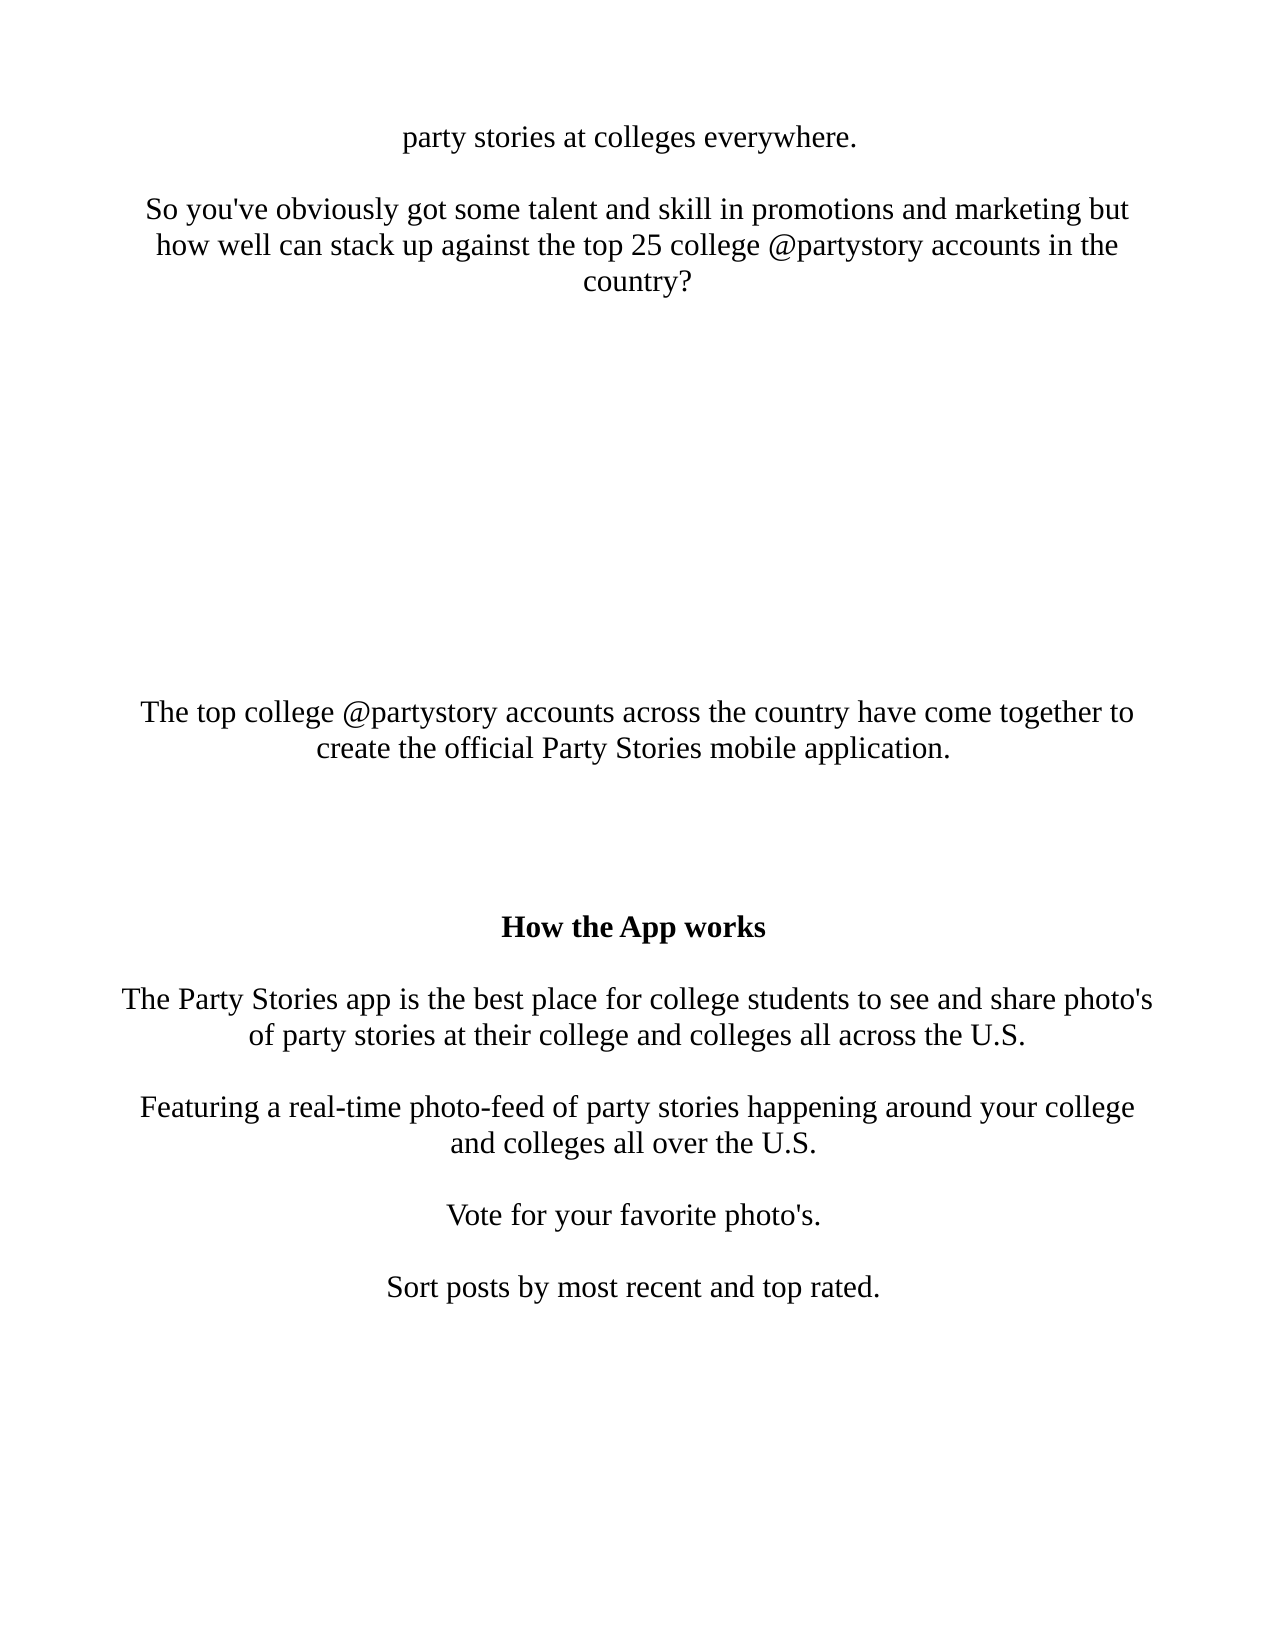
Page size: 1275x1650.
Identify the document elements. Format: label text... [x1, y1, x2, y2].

text The top college @partystory accounts across the country have come together to create the official Party Stories mobile application. [118, 693, 1157, 765]
text The Party Stories app is the best place for college students to see and share photo's of party stories at their college and colleges all across the U.S. [118, 981, 1157, 1052]
text party stories at colleges everywhere. [118, 118, 1157, 154]
text So you've obviously got some talent and skill in promotions and marketing but how well can stack up against the top 25 college @partystory accounts in the country? [118, 190, 1157, 298]
text Featuring a real-time photo-feed of party stories happening around your college and colleges all over the U.S. [118, 1088, 1157, 1160]
text Vote for your favorite photo's. [118, 1196, 1157, 1232]
text Sort posts by most recent and top rated. [118, 1268, 1157, 1304]
text How the App works [118, 909, 1157, 945]
